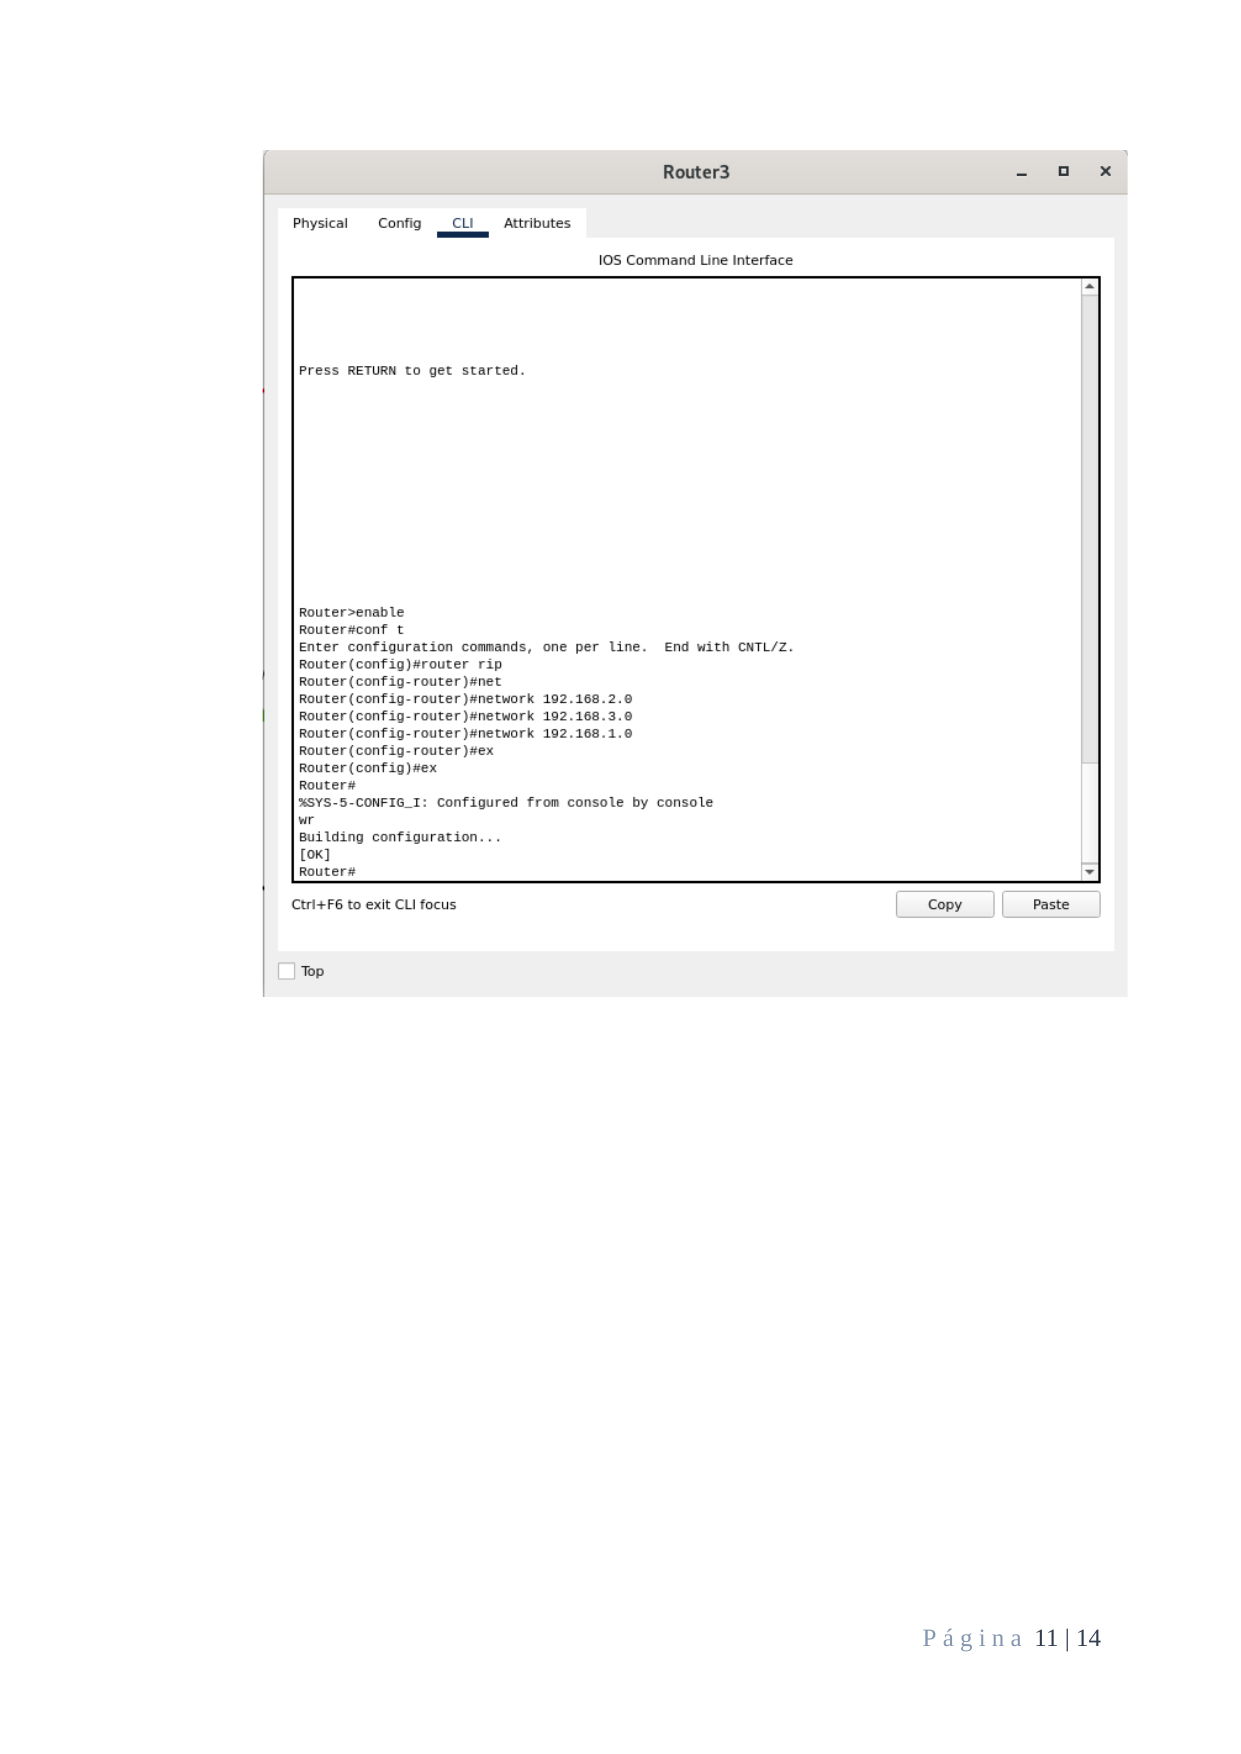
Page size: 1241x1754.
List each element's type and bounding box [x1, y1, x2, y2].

picture [262, 150, 1128, 997]
